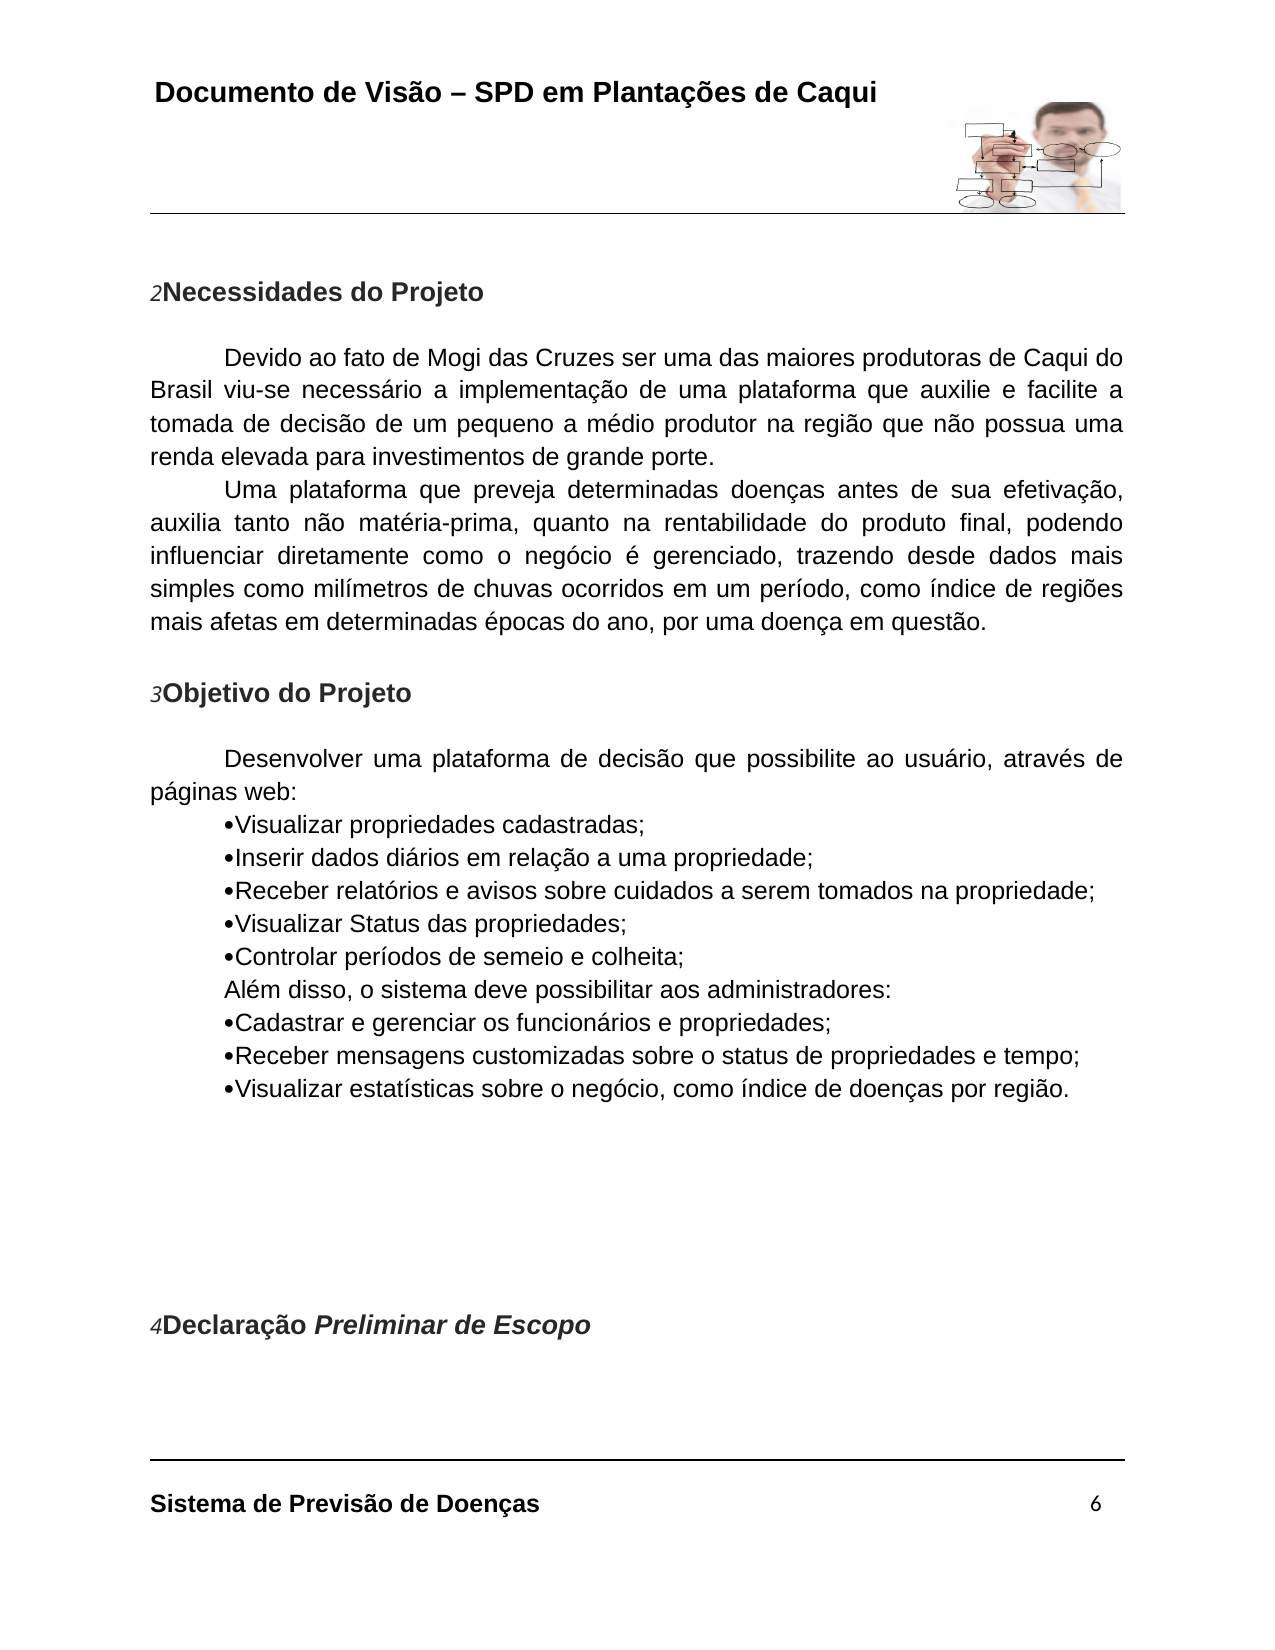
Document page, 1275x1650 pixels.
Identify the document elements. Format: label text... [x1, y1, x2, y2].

picture [943, 102, 1121, 213]
list Inserir dados diários em relação a uma propriedade; [225, 843, 1125, 871]
list Cadastrar e gerenciar os funcionários e propriedades; [225, 1008, 1125, 1036]
text Devido ao fato de Mogi das Cruzes ser uma das maiores produtoras de Caqui do Brasil viu-se necessário a implementação de uma plataforma que auxilie e facilite a tomada de decisão de um pequeno a médio produtor na região que não possua uma renda elevada para investimentos de grande porte. [150, 342, 1125, 470]
text Desenvolver uma plataforma de decisão que possibilite ao usuário, através de páginas web: [150, 743, 1125, 805]
list Receber mensagens customizadas sobre o status de propriedades e tempo; [225, 1041, 1125, 1069]
list Receber relatórios e avisos sobre cuidados a serem tomados na propriedade; [225, 876, 1125, 904]
subtitle Declaração Preliminar de Escopo [150, 1309, 1125, 1341]
text Uma plataforma que preveja determinadas doenças antes de sua efetivação, auxilia tanto não matéria-prima, quanto na rentabilidade do produto final, podendo influenciar diretamente como o negócio é gerenciado, trazendo desde dados mais simples como milímetros de chuvas ocorridos em um período, como índice de regiões mais afetas em determinadas épocas do ano, por uma doença em questão. [150, 474, 1125, 635]
subtitle Objetivo do Projeto [150, 677, 1125, 709]
list Visualizar estatísticas sobre o negócio, como índice de doenças por região. [225, 1074, 1125, 1102]
subtitle Necessidades do Projeto [150, 276, 1125, 308]
list Controlar períodos de semeio e colheita; [225, 942, 1125, 970]
list Visualizar propriedades cadastradas; [225, 809, 1125, 838]
text Além disso, o sistema deve possibilitar aos administradores: [150, 975, 1125, 1003]
list Visualizar Status das propriedades; [225, 909, 1125, 937]
